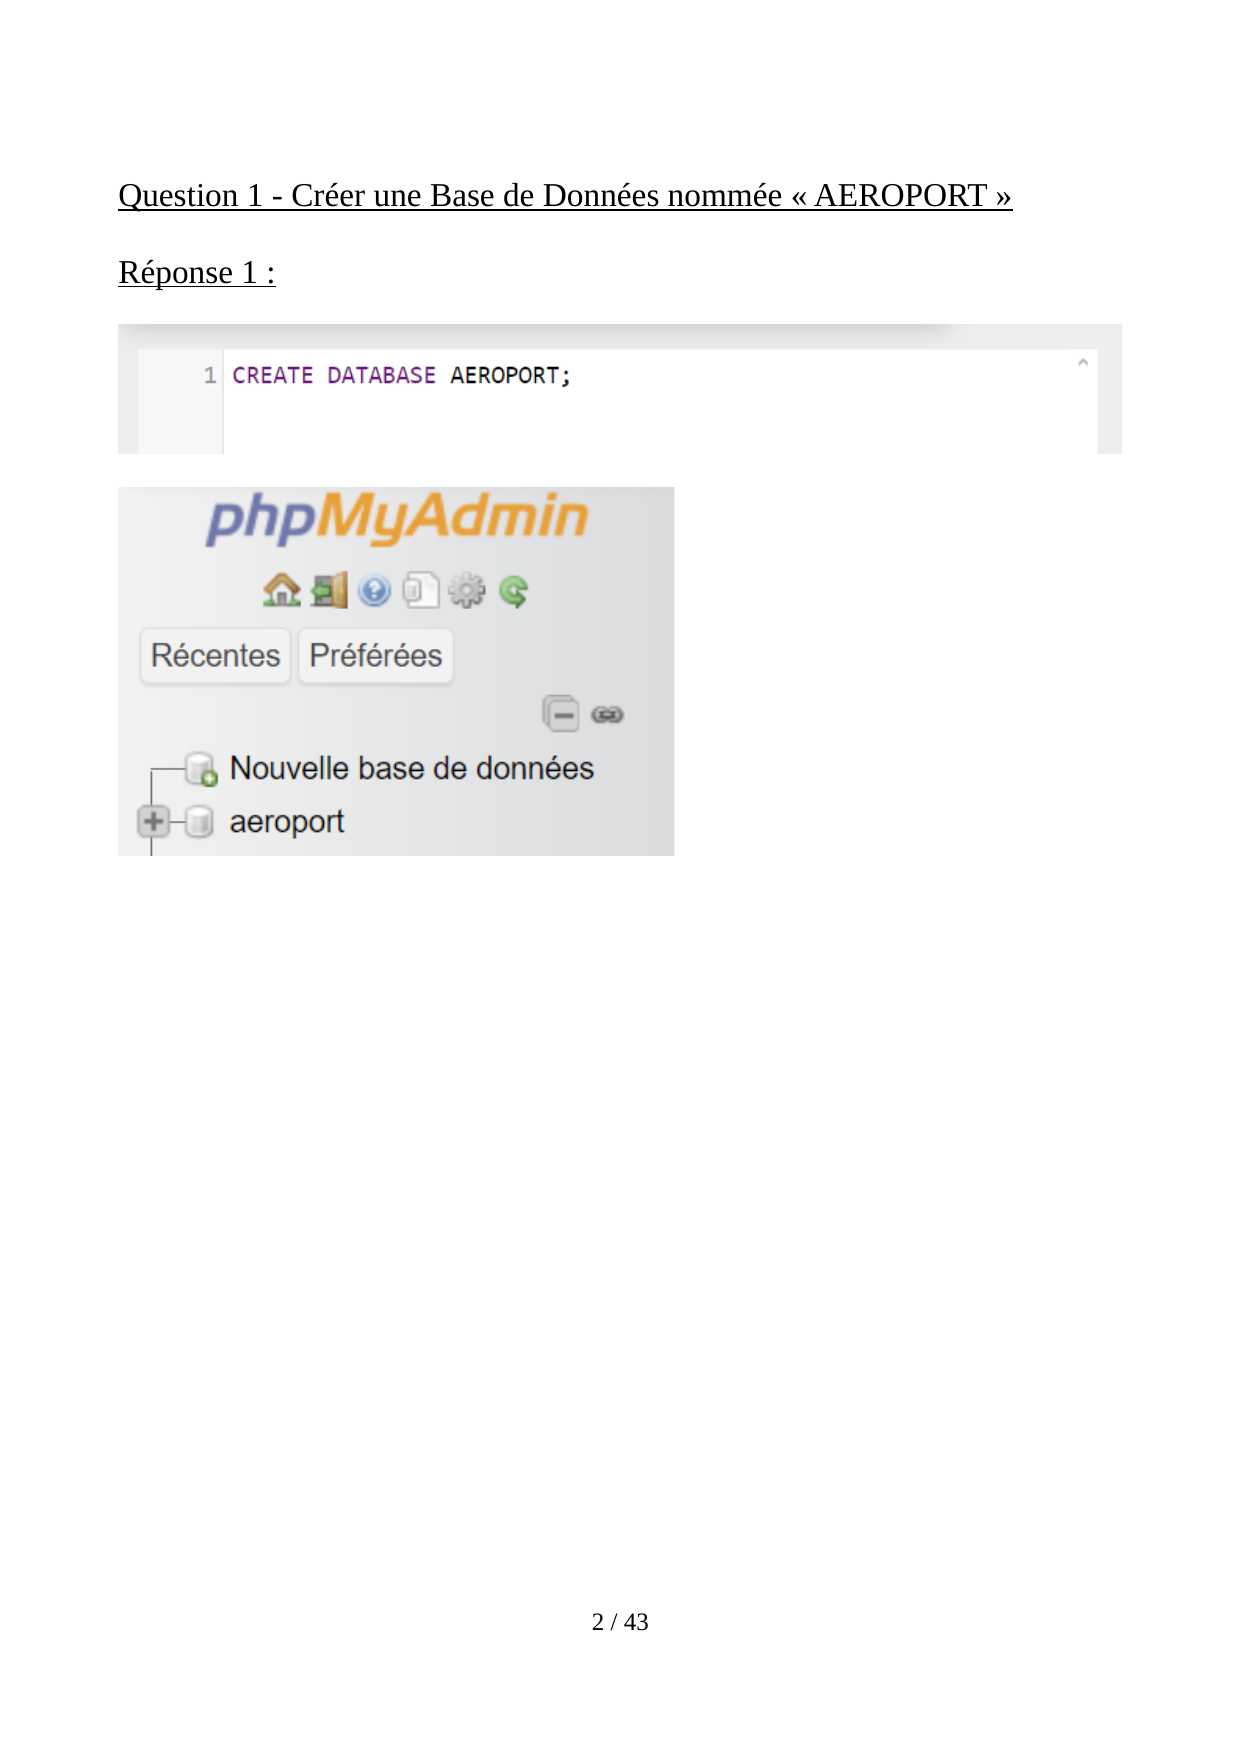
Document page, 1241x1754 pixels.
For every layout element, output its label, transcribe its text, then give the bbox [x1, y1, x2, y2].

text Réponse 1 : [118, 252, 1122, 291]
picture [118, 487, 675, 856]
text Question 1 - Créer une Base de Données nommée « AEROPORT » [118, 176, 1122, 214]
picture [118, 324, 1123, 454]
